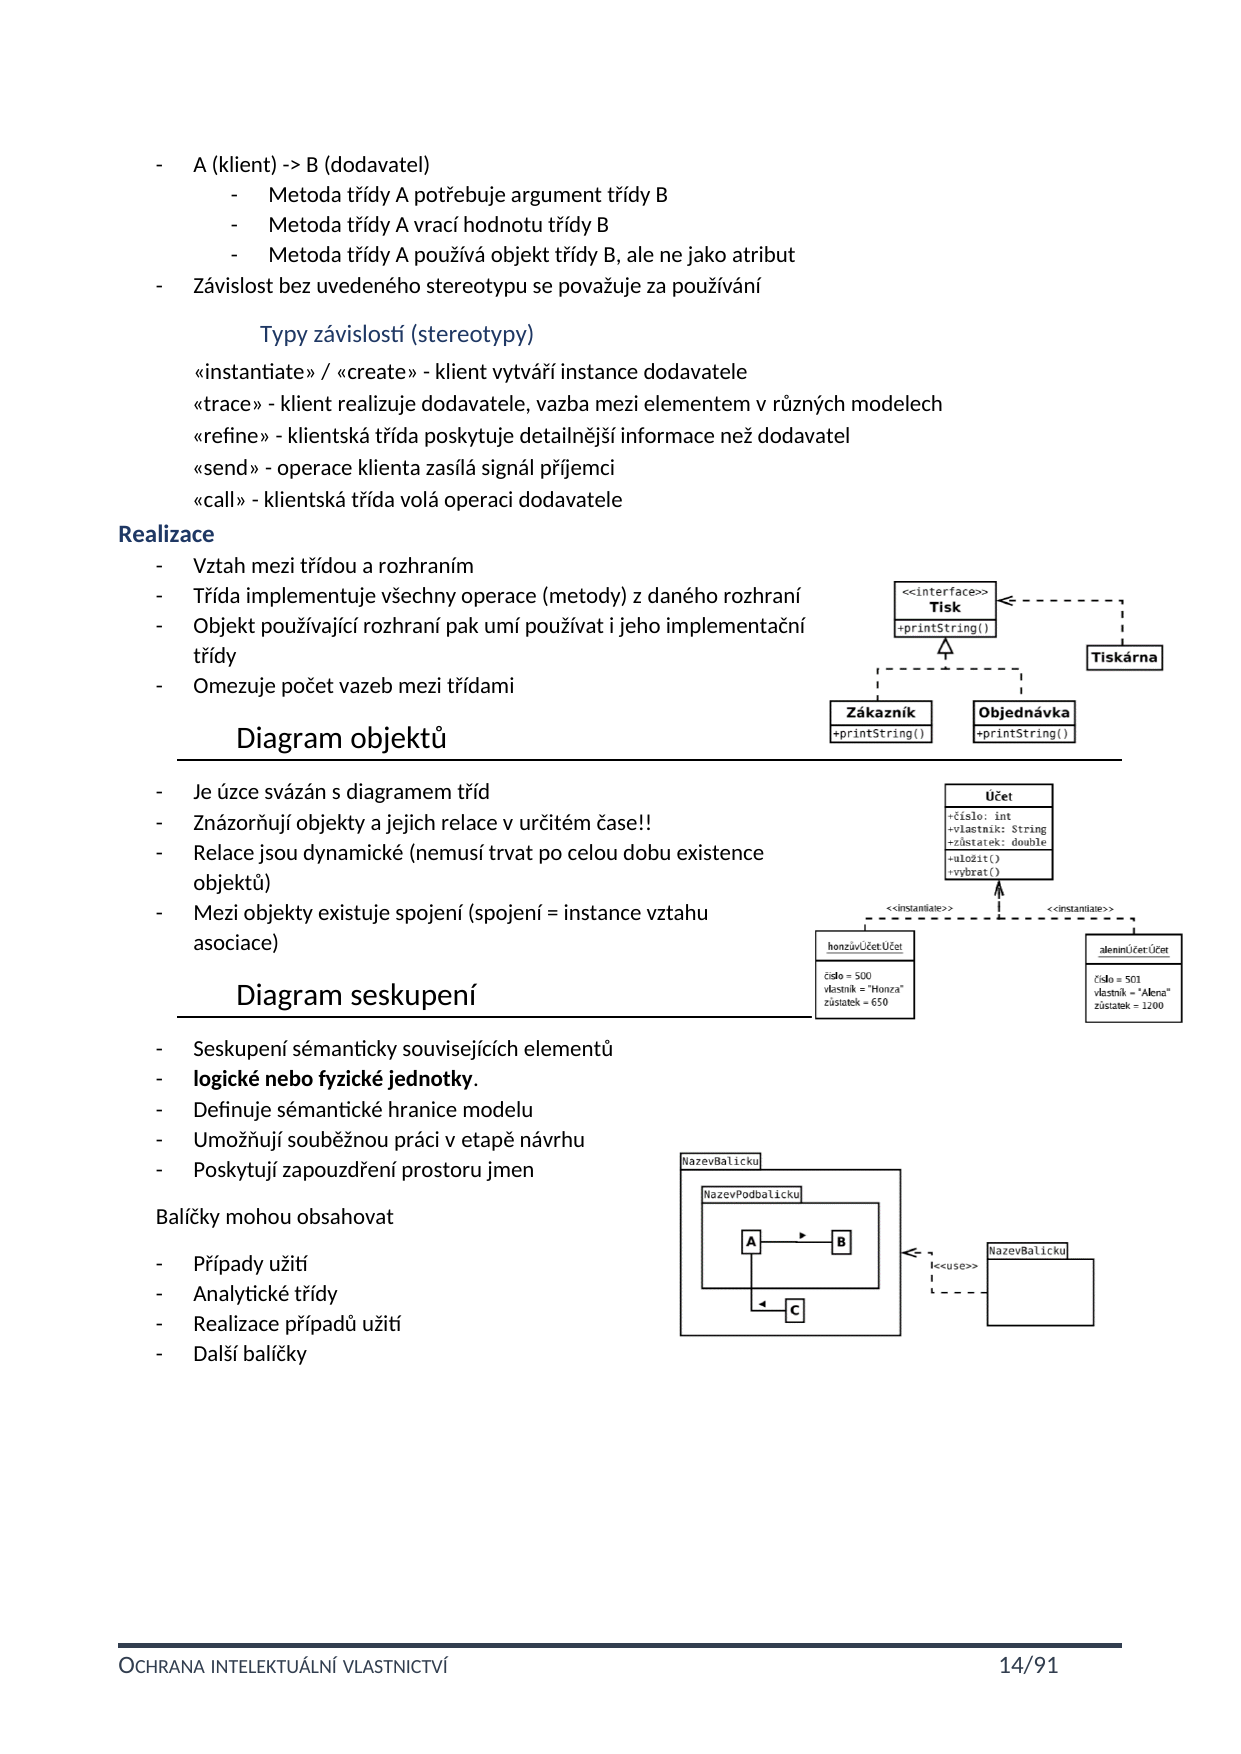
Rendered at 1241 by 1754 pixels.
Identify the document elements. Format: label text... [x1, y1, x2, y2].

list [1098, 1309, 1122, 1337]
text «instantiate» / «create» - klient vytváří instance dodavatele [193, 357, 1122, 385]
list Metoda třídy A vrací hodnotu třídy B [231, 210, 1122, 238]
list Závislost bez uvedeného stereotypu se považuje za používání [156, 271, 1122, 299]
picture [675, 1147, 1098, 1340]
subtitle Diagram objektů [177, 718, 1122, 759]
text «trace» - klient realizuje dodavatele, vazba mezi elementem v různých modelech [118, 389, 1122, 417]
text «send» - operace klienta zasílá signál příjemci [118, 453, 1122, 481]
list Třída implementuje všechny operace (metody) z daného rozhraní [156, 581, 825, 609]
list Poskytují zapouzdření prostoru jmen [156, 1155, 675, 1183]
list Objekt používající rozhraní pak umí používat i jeho implementační třídy [156, 611, 825, 669]
list Vztah mezi třídou a rozhraním [156, 551, 1122, 579]
text [1098, 1202, 1122, 1230]
list Seskupení sémanticky souvisejících elementů [156, 1034, 1122, 1062]
list Omezuje počet vazeb mezi třídami [156, 672, 825, 699]
list logické nebo fyzické jednotky. [156, 1064, 1122, 1092]
list Umožňují souběžnou práci v etapě návrhu [156, 1125, 1122, 1153]
list Metoda třídy A používá objekt třídy B, ale ne jako atribut [231, 241, 1122, 269]
list Případy užití [156, 1249, 675, 1277]
list Mezi objekty existuje spojení (spojení = instance vztahu asociace) [156, 898, 811, 956]
text «call» - klientská třída volá operaci dodavatele [118, 486, 1122, 514]
list Relace jsou dynamické (nemusí trvat po celou dobu existence objektů) [156, 838, 811, 896]
subtitle Typy závislostí (stereotypy) [189, 318, 1122, 348]
list Další balíčky [156, 1339, 1122, 1367]
subtitle Realizace [118, 518, 1122, 548]
list Znázorňují objekty a jejich relace v určitém čase!! [156, 808, 811, 836]
picture [825, 581, 1166, 746]
list [1098, 1249, 1122, 1277]
list Metoda třídy A potřebuje argument třídy B [231, 180, 1122, 208]
picture [811, 780, 1185, 1023]
list A (klient) -> B (dodavatel) [156, 150, 1122, 178]
list Je úzce svázán s diagramem tříd [156, 777, 1122, 805]
list Realizace případů užití [156, 1309, 675, 1337]
text «refine» - klientská třída poskytuje detailnější informace než dodavatel [118, 421, 1122, 449]
list Analytické třídy [156, 1279, 675, 1307]
subtitle Diagram seskupení [177, 975, 811, 1016]
text Balíčky mohou obsahovat [156, 1202, 675, 1230]
list [1098, 1279, 1122, 1307]
list Definuje sémantické hranice modelu [156, 1095, 1122, 1123]
